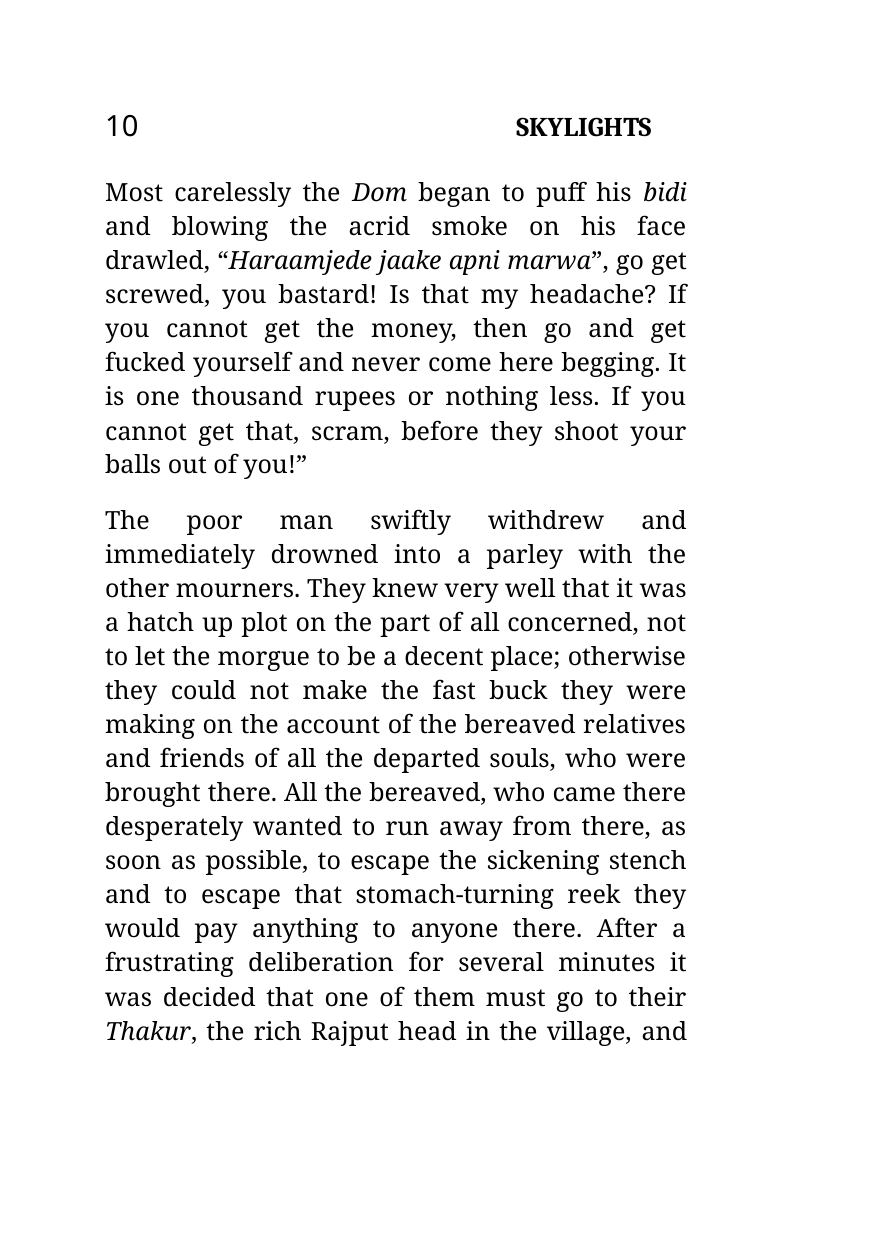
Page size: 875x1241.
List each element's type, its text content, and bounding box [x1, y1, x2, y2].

text The poor man swiftly withdrew and immediately drowned into a parley with the other mourners. They knew very well that it was a hatch up plot on the part of all concerned, not to let the morgue to be a decent place; otherwise they could not make the fast buck they were making on the account of the bereaved relatives and friends of all the departed souls, who were brought there. All the bereaved, who came there desperately wanted to run away from there, as soon as possible, to escape the sickening stench and to escape that stomach-turning reek they would pay anything to anyone there. After a frustrating deliberation for several minutes it was decided that one of them must go to their Thakur, the rich Rajput head in the village, and [105, 502, 687, 1047]
text Most carelessly the Dom began to puff his bidi and blowing the acrid smoke on his face drawled, “Haraamjede jaake apni marwa”, go get screwed, you bastard! Is that my headache? If you cannot get the money, then go and get fucked yourself and never come here begging. It is one thousand rupees or nothing less. If you cannot get that, scram, before they shoot your balls out of you!” [105, 175, 687, 481]
